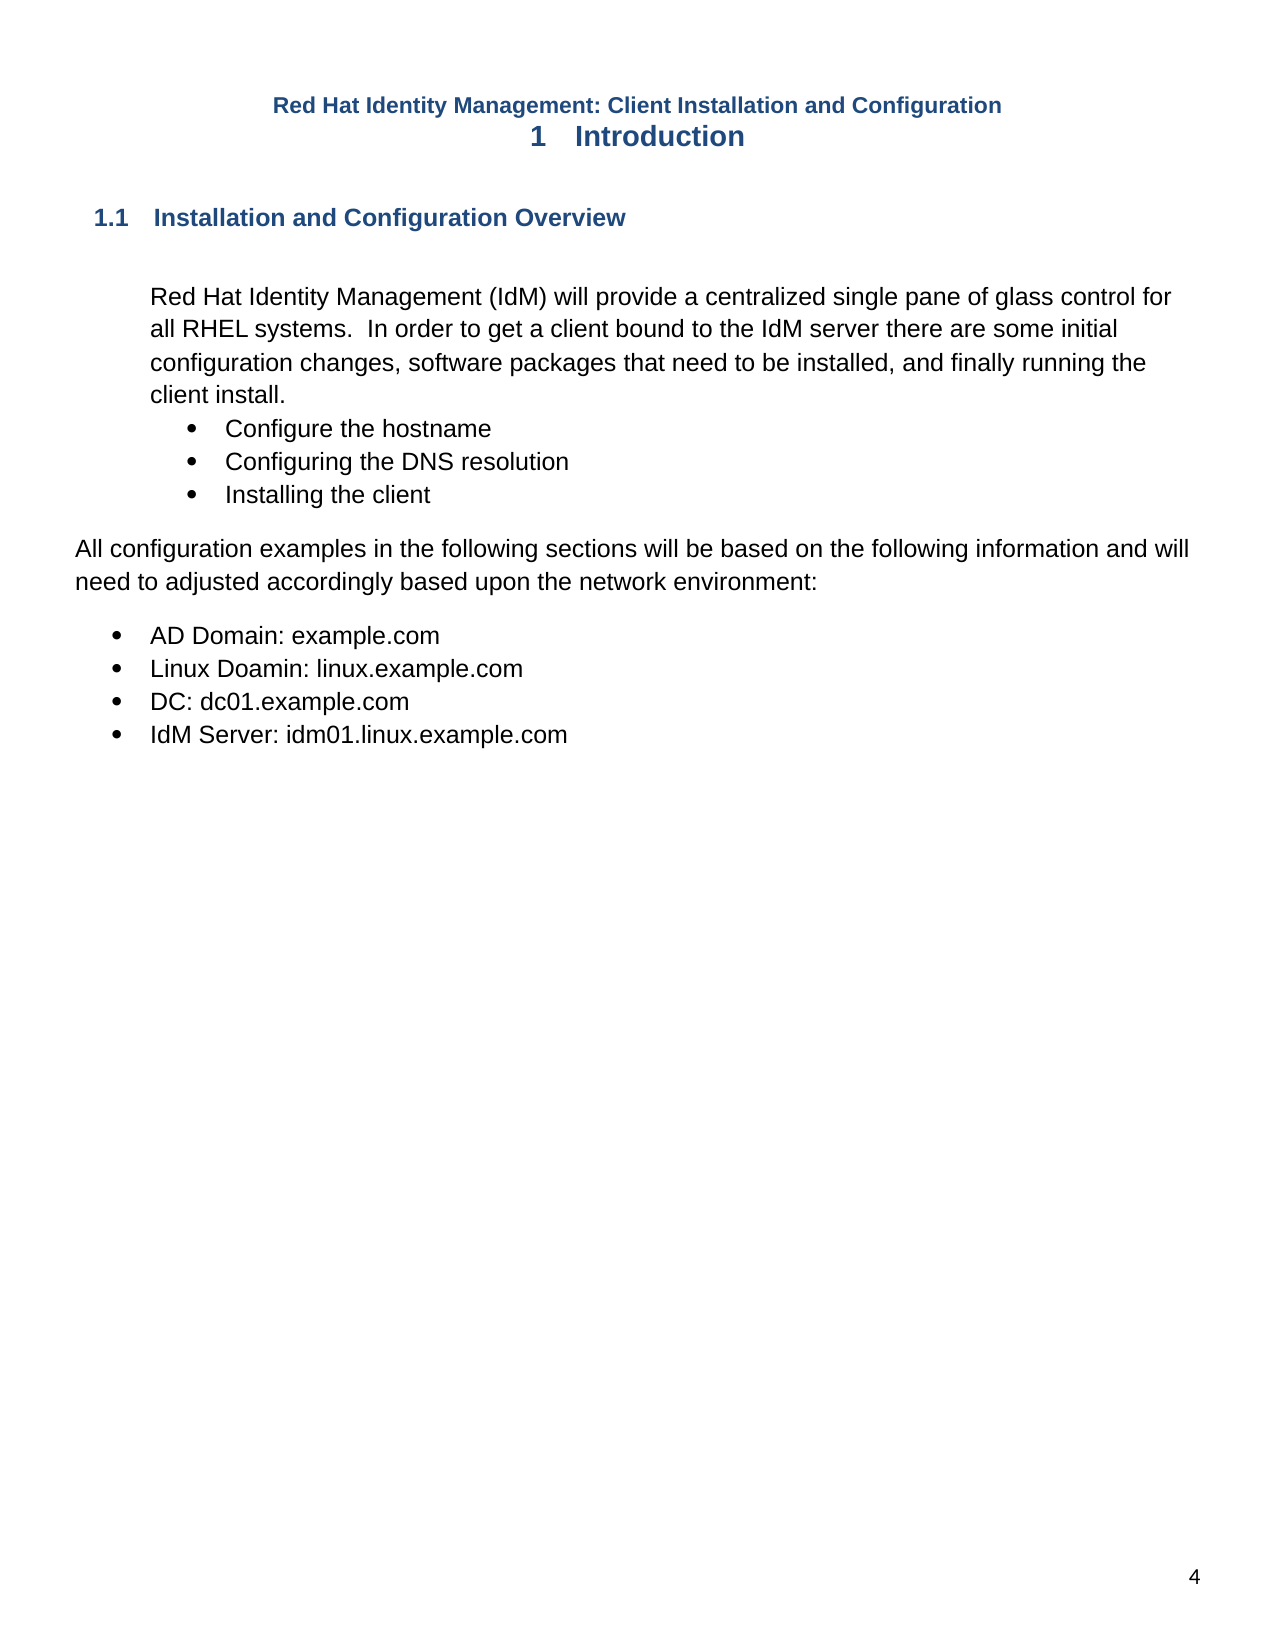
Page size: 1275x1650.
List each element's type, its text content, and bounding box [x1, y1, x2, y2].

list DC: dc01.example.com [112, 687, 1200, 716]
list Red Hat Identity Management (IdM) will provide a centralized single pane of glass control for all RHEL systems. In order to get a client bound to the IdM server there are some initial configuration changes, software packages that need to be installed, and finally running the client install. [150, 281, 1200, 409]
list IdM Server: idm01.linux.example.com [112, 720, 1200, 749]
list Linux Doamin: linux.example.com [112, 654, 1200, 683]
list AD Domain: example.com [112, 621, 1200, 649]
list Configuring the DNS resolution [187, 447, 1200, 476]
list Configure the hostname [187, 413, 1200, 442]
subtitle Installation and Configuration Overview [94, 203, 1200, 232]
text All configuration examples in the following sections will be based on the following information and will need to adjusted accordingly based upon the network environment: [75, 534, 1200, 596]
list Installing the client [187, 480, 1200, 509]
subtitle Introduction [75, 119, 1200, 152]
